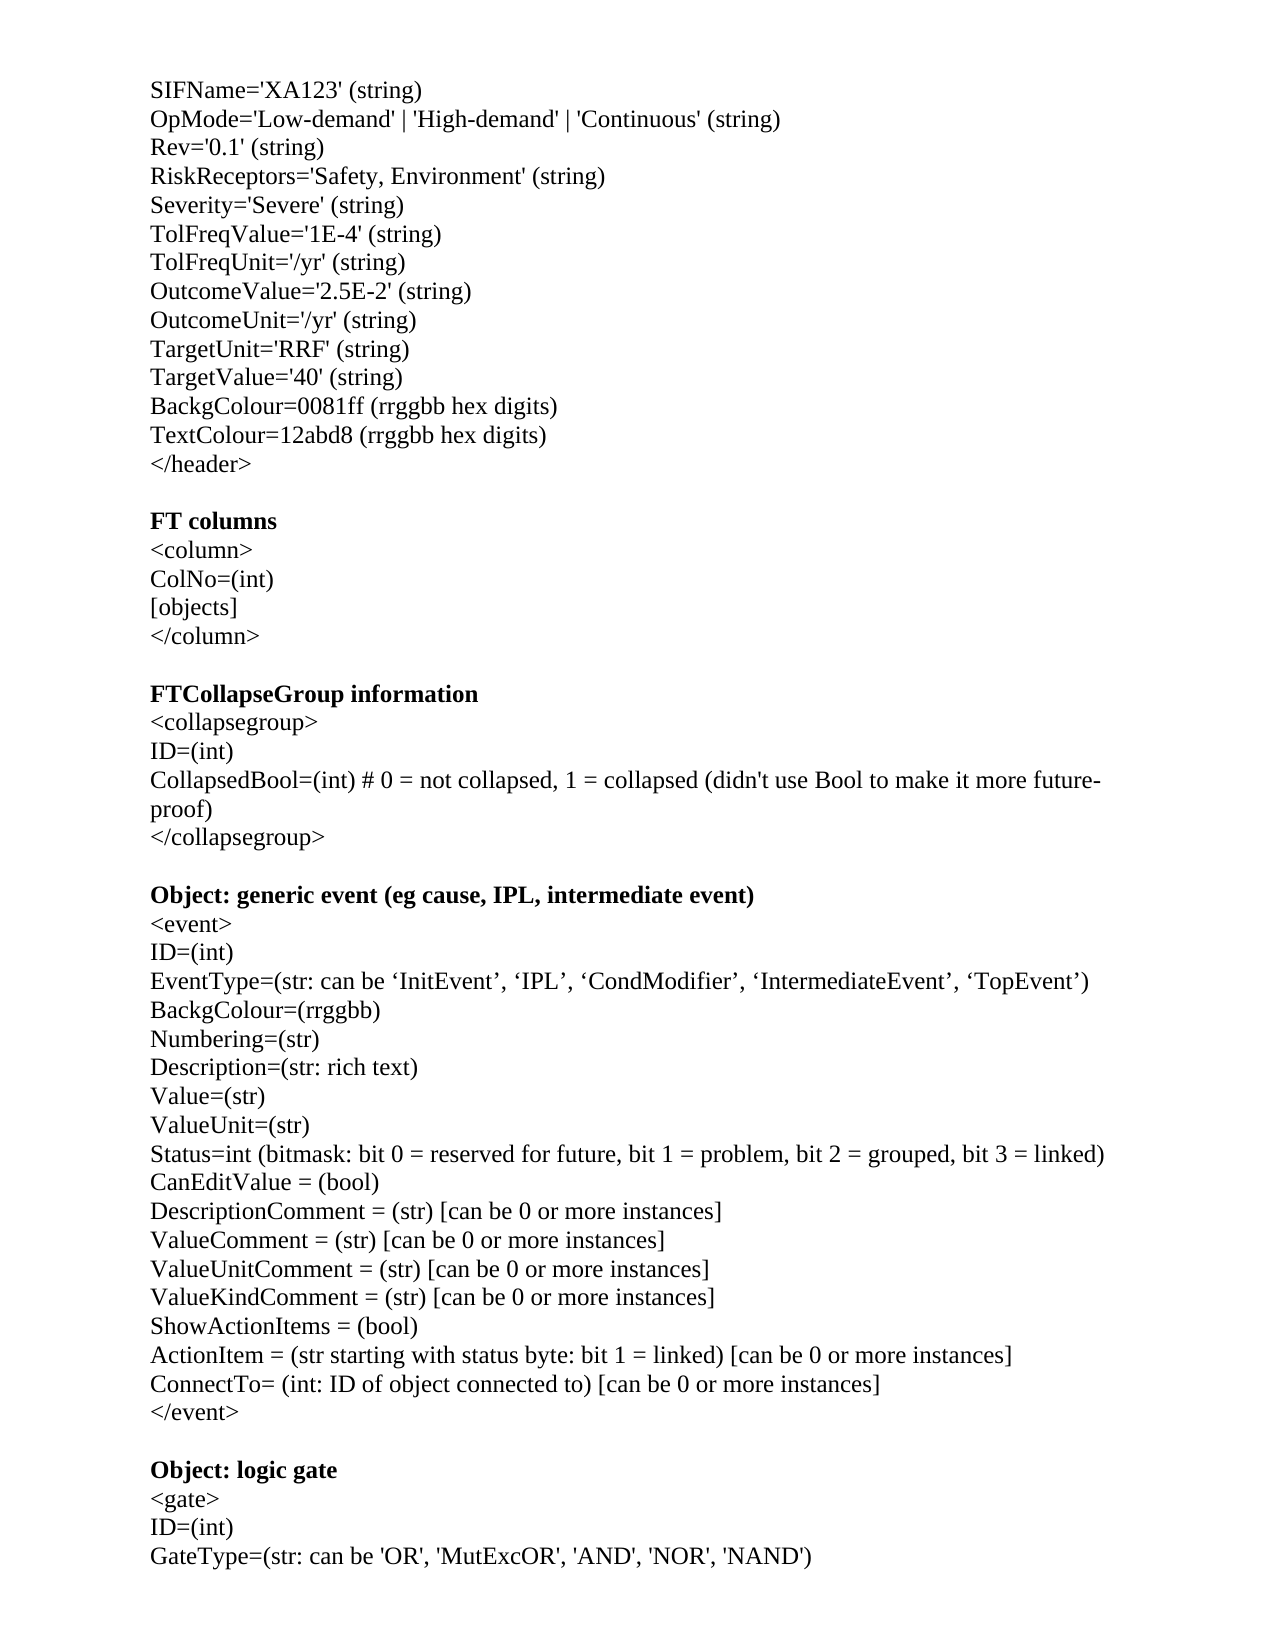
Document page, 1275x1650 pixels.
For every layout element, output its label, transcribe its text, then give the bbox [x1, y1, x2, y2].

text ShowActionItems = (bool) [150, 1311, 1125, 1340]
text <event> [150, 909, 1125, 937]
text ID=(int) [150, 937, 1125, 966]
text TargetUnit='RRF' (string) [150, 334, 1125, 362]
text BackgColour=(rrggbb) [150, 995, 1125, 1024]
text OpMode='Low-demand' | 'High-demand' | 'Continuous' (string) [150, 104, 1125, 132]
text <collapsegroup> [150, 707, 1125, 736]
text </collapsegroup> [150, 822, 1125, 851]
text <column> [150, 535, 1125, 564]
text TextColour=12abd8 (rrggbb hex digits) [150, 420, 1125, 449]
text ConnectTo= (int: ID of object connected to) [can be 0 or more instances] [150, 1369, 1125, 1397]
text [objects] [150, 592, 1125, 621]
text TolFreqUnit='/yr' (string) [150, 247, 1125, 276]
text Rev='0.1' (string) [150, 132, 1125, 161]
text EventType=(str: can be ‘InitEvent’, ‘IPL’, ‘CondModifier’, ‘IntermediateEvent’, ‘TopEvent’) [150, 966, 1125, 995]
text BackgColour=0081ff (rrggbb hex digits) [150, 391, 1125, 420]
text ValueKindComment = (str) [can be 0 or more instances] [150, 1282, 1125, 1311]
text FT columns [150, 506, 1125, 535]
text <gate> [150, 1484, 1125, 1512]
text </header> [150, 449, 1125, 477]
text ValueUnitComment = (str) [can be 0 or more instances] [150, 1254, 1125, 1282]
text OutcomeUnit='/yr' (string) [150, 305, 1125, 334]
text ID=(int) [150, 736, 1125, 765]
text ValueUnit=(str) [150, 1110, 1125, 1139]
text Value=(str) [150, 1081, 1125, 1110]
text Severity='Severe' (string) [150, 190, 1125, 219]
text ValueComment = (str) [can be 0 or more instances] [150, 1225, 1125, 1254]
text GateType=(str: can be 'OR', 'MutExcOR', 'AND', 'NOR', 'NAND') [150, 1541, 1125, 1570]
text Numbering=(str) [150, 1024, 1125, 1052]
text DescriptionComment = (str) [can be 0 or more instances] [150, 1196, 1125, 1225]
text SIFName='XA123' (string) [150, 75, 1125, 104]
text OutcomeValue='2.5E-2' (string) [150, 276, 1125, 305]
text Object: logic gate [150, 1455, 1125, 1484]
text </column> [150, 621, 1125, 650]
text TargetValue='40' (string) [150, 362, 1125, 391]
text CollapsedBool=(int) # 0 = not collapsed, 1 = collapsed (didn't use Bool to make it more future-proof) [150, 765, 1125, 822]
text RiskReceptors='Safety, Environment' (string) [150, 161, 1125, 190]
text FTCollapseGroup information [150, 679, 1125, 707]
text </event> [150, 1397, 1125, 1426]
text CanEditValue = (bool) [150, 1167, 1125, 1196]
text Status=int (bitmask: bit 0 = reserved for future, bit 1 = problem, bit 2 = grouped, bit 3 = linked) [150, 1139, 1125, 1167]
text ColNo=(int) [150, 564, 1125, 592]
text ActionItem = (str starting with status byte: bit 1 = linked) [can be 0 or more instances] [150, 1340, 1125, 1369]
text Description=(str: rich text) [150, 1052, 1125, 1081]
text ID=(int) [150, 1512, 1125, 1541]
text Object: generic event (eg cause, IPL, intermediate event) [150, 880, 1125, 909]
text TolFreqValue='1E-4' (string) [150, 219, 1125, 247]
